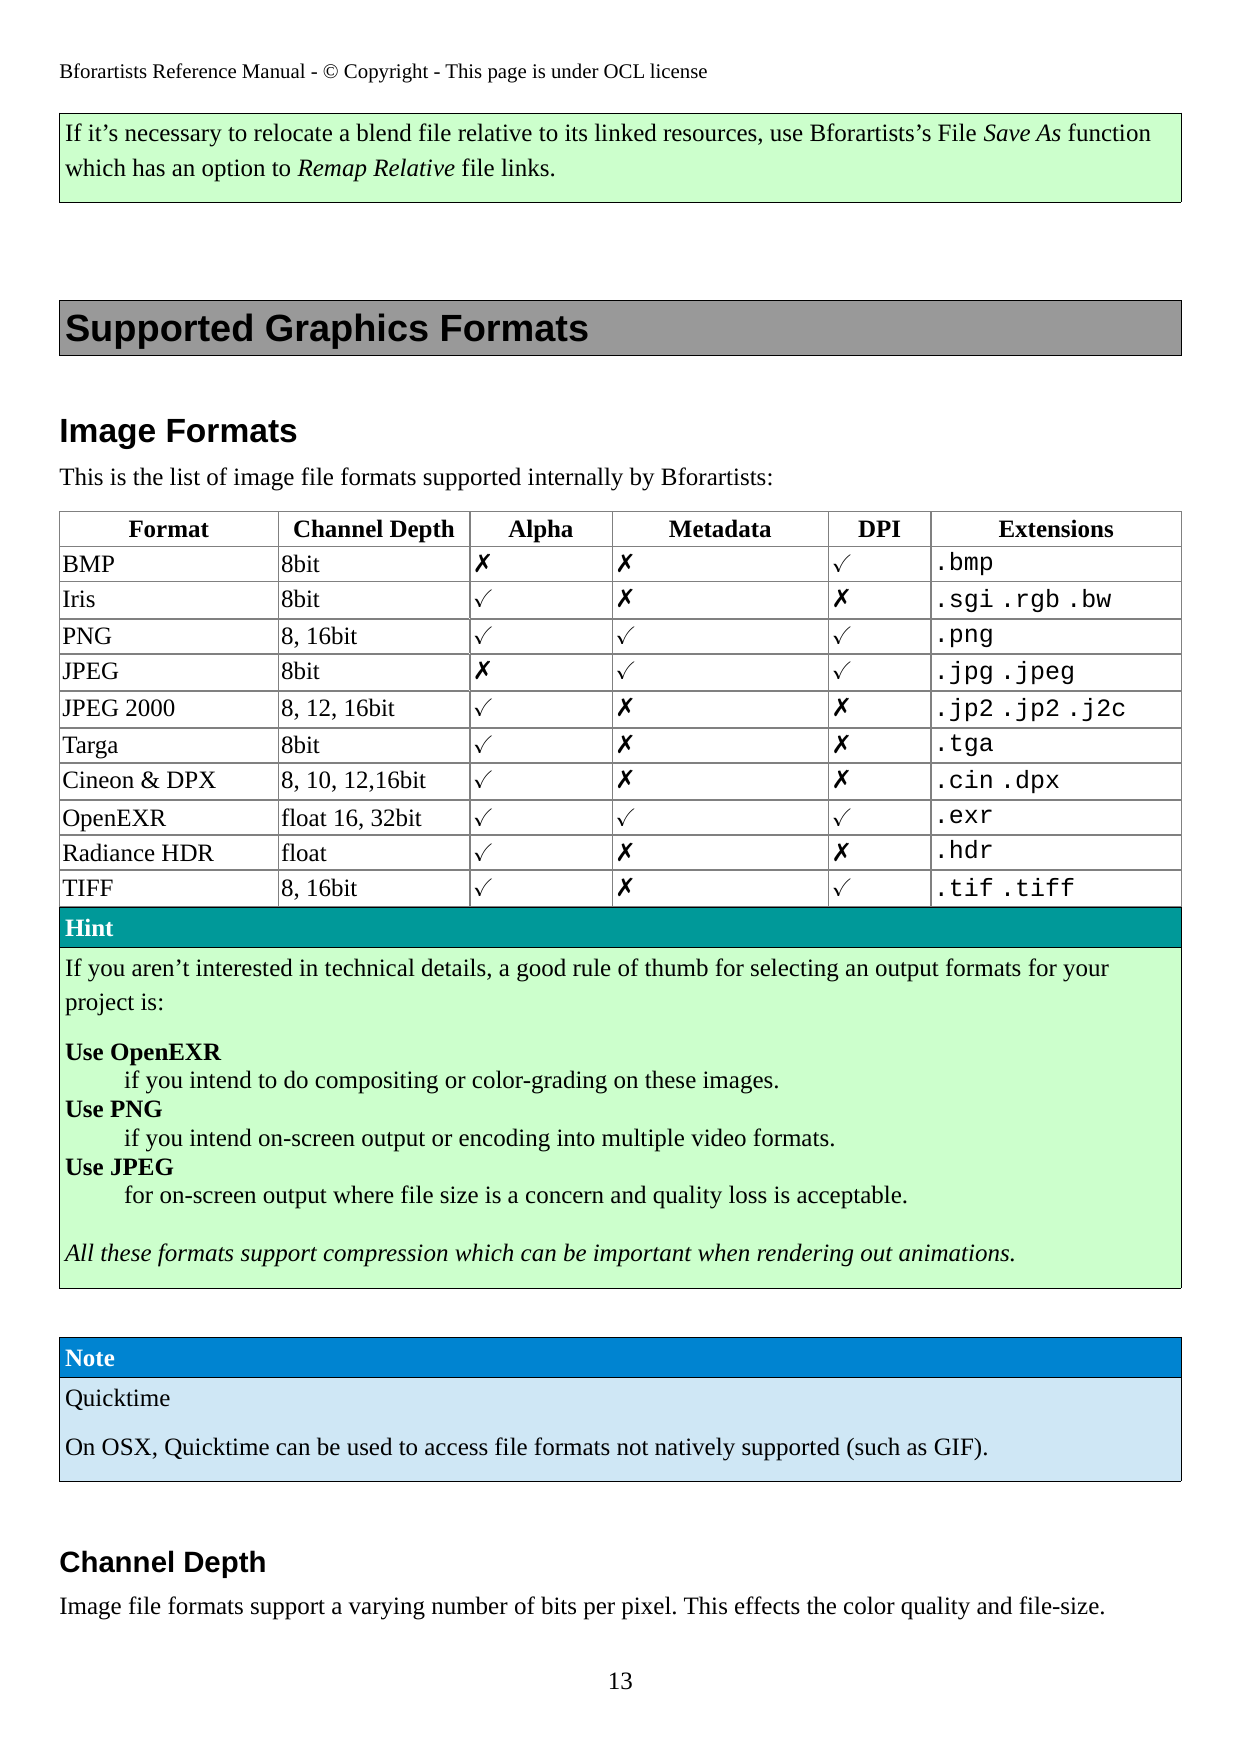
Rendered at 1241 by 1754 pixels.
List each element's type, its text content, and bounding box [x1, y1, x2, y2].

table_cell ✗ [471, 655, 612, 690]
table_cell OpenEXR [60, 801, 278, 834]
table_cell ✓ [829, 620, 930, 653]
table_cell 8, 12, 16bit [279, 692, 469, 727]
table_cell 8bit [279, 655, 469, 690]
table_cell ✓ [829, 801, 930, 834]
table_cell PNG [60, 620, 278, 653]
table_cell ✓ [829, 655, 930, 690]
table_cell ✓ [471, 764, 612, 799]
text Image file formats support a varying number of bits per pixel. This effects the color quality and file-size. [59, 1591, 1181, 1620]
table_cell float [279, 836, 469, 869]
table_cell Quicktime On OSX, Quicktime can be used to access file formats not natively supported (such as GIF). [60, 1378, 1181, 1481]
table_cell Cineon & DPX [60, 764, 278, 799]
table_cell ✗ [613, 582, 828, 618]
table_header Channel Depth [279, 512, 469, 546]
table_cell ✓ [471, 729, 612, 762]
table_cell If it’s necessary to relocate a blend file relative to its linked resources, use Bforartists’s File Save As function which has an option to Remap Relative file links. [60, 114, 1181, 202]
table_cell JPEG 2000 [60, 692, 278, 727]
table_cell ✗ [829, 692, 930, 727]
table_header DPI [829, 512, 930, 546]
table_cell .tif .tiff [932, 871, 1181, 906]
table_cell BMP [60, 547, 278, 581]
table_cell ✗ [613, 764, 828, 799]
table_cell ✓ [613, 655, 828, 690]
table_cell float 16, 32bit [279, 801, 469, 834]
table_cell .jp2 .jp2 .j2c [932, 692, 1181, 727]
table_cell 8bit [279, 582, 469, 618]
table_cell ✗ [829, 764, 930, 799]
subtitle Image Formats [59, 411, 1181, 449]
table_cell If you aren’t interested in technical details, a good rule of thumb for selecting an output formats for your project is: Use OpenEXR if you intend to do compositing or color-grading on these images. Use PNG if you intend on-screen output or encoding into multiple video formats. Use JPEG for on-screen output where file size is a concern and quality loss is acceptable. All these formats support compression which can be important when rendering out animations. [60, 948, 1181, 1288]
table_cell ✗ [613, 692, 828, 727]
table_cell Radiance HDR [60, 836, 278, 869]
table_cell ✗ [829, 729, 930, 762]
text This is the list of image file formats supported internally by Bforartists: [59, 462, 1181, 491]
table_header Metadata [613, 512, 828, 546]
table_cell 8, 16bit [279, 871, 469, 906]
table_header Hint [60, 908, 1181, 947]
table_cell 8, 16bit [279, 620, 469, 653]
table_cell .png [932, 620, 1181, 653]
table_cell ✗ [613, 547, 828, 581]
table_cell .jpg .jpeg [932, 655, 1181, 690]
table_cell ✓ [471, 620, 612, 653]
table_cell JPEG [60, 655, 278, 690]
table_header Extensions [932, 512, 1181, 546]
table_header Supported Graphics Formats [60, 301, 1181, 355]
table_cell ✗ [829, 582, 930, 618]
table_cell .exr [932, 801, 1181, 834]
table_cell ✗ [613, 729, 828, 762]
table_cell ✓ [471, 582, 612, 618]
table_cell 8bit [279, 547, 469, 581]
table_cell ✓ [471, 692, 612, 727]
table_cell TIFF [60, 871, 278, 906]
table_cell ✓ [613, 801, 828, 834]
table_cell ✓ [471, 801, 612, 834]
table_cell .sgi .rgb .bw [932, 582, 1181, 618]
table_cell ✗ [613, 836, 828, 869]
table_cell ✗ [471, 547, 612, 581]
table_header Format [60, 512, 278, 546]
table_cell ✗ [829, 836, 930, 869]
table_cell ✓ [829, 547, 930, 581]
table_cell 8bit [279, 729, 469, 762]
table_cell .bmp [932, 547, 1181, 581]
table_cell Iris [60, 582, 278, 618]
table_cell 8, 10, 12,16bit [279, 764, 469, 799]
table_cell ✓ [829, 871, 930, 906]
table_cell Targa [60, 729, 278, 762]
table_cell .tga [932, 729, 1181, 762]
table_cell ✓ [471, 871, 612, 906]
table_cell .cin .dpx [932, 764, 1181, 799]
table_header Alpha [471, 512, 612, 546]
table_cell ✗ [613, 871, 828, 906]
subtitle Channel Depth [59, 1545, 1181, 1578]
table_cell ✓ [613, 620, 828, 653]
table_cell .hdr [932, 836, 1181, 869]
table_cell ✓ [471, 836, 612, 869]
table_header Note [60, 1338, 1181, 1377]
